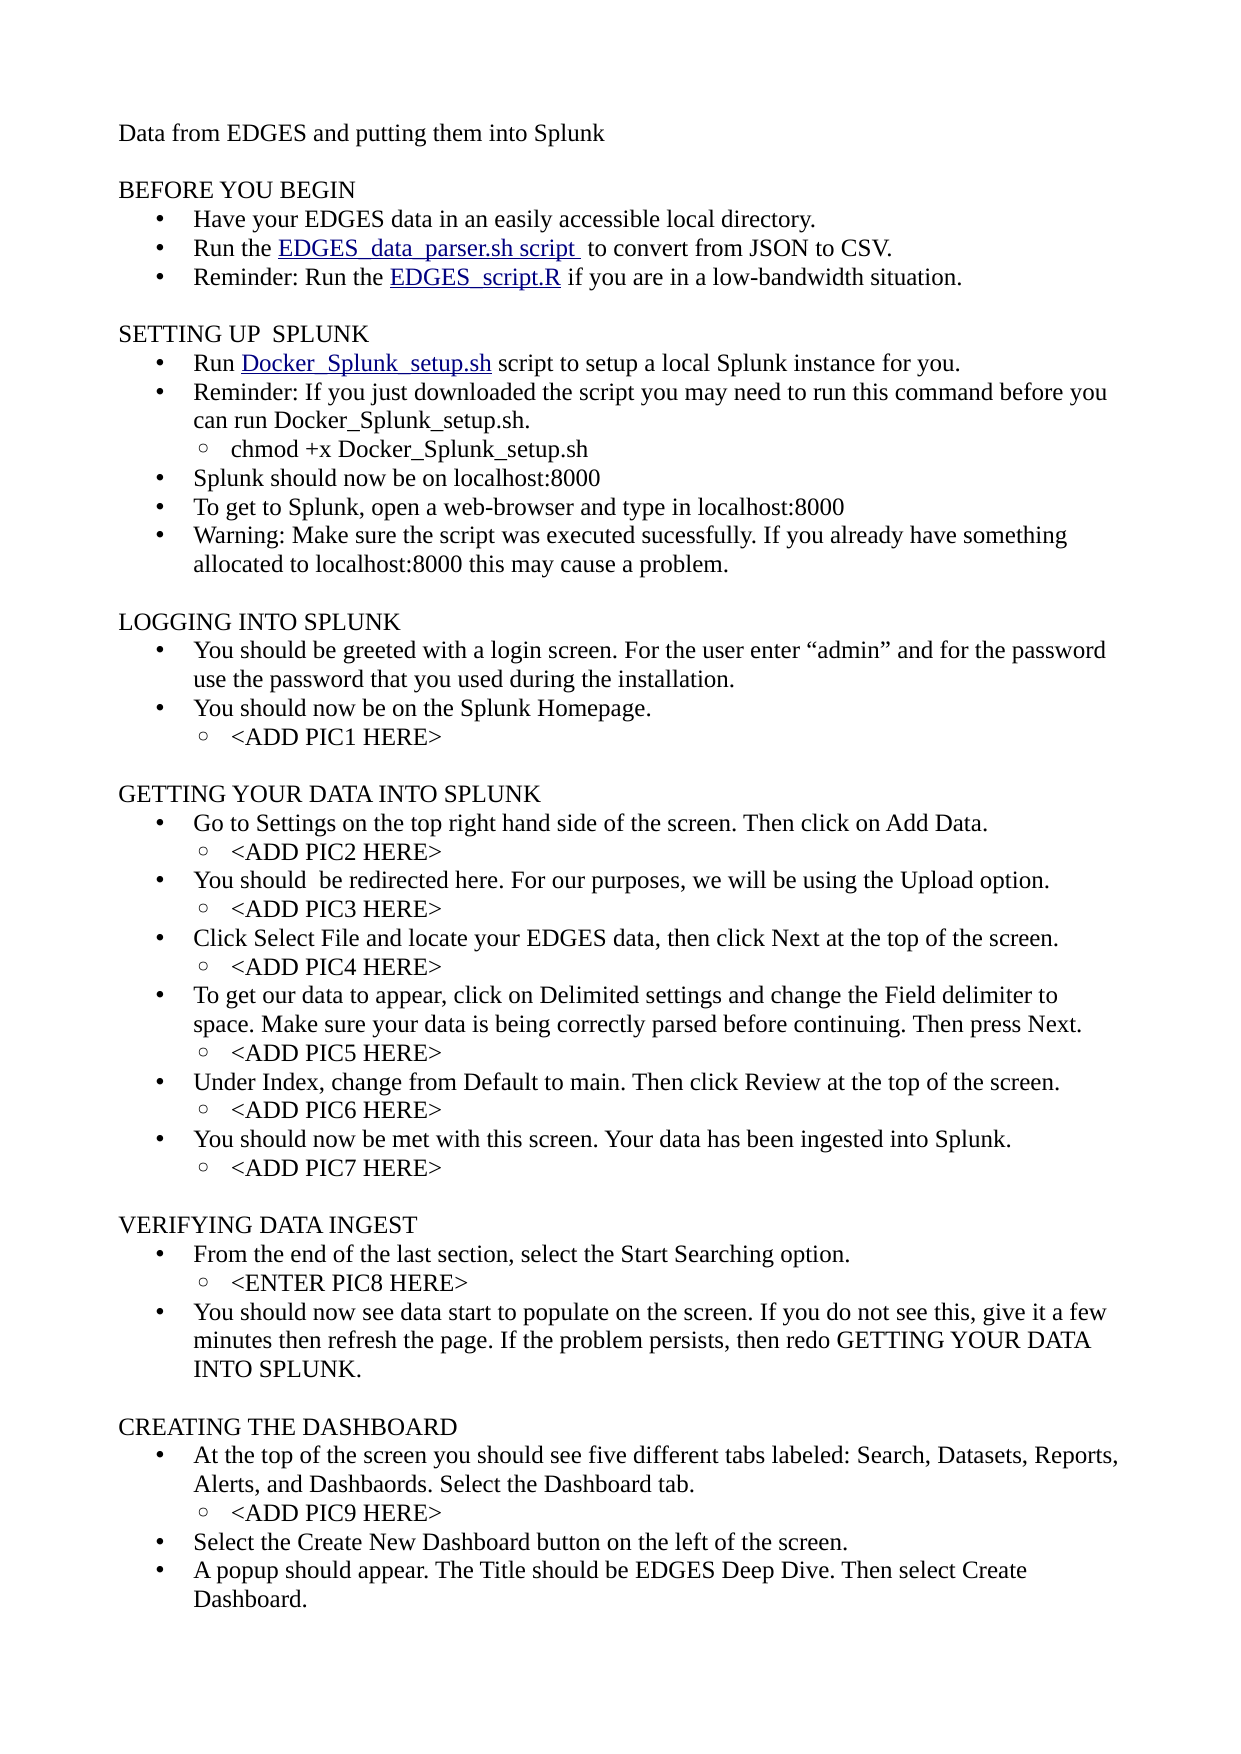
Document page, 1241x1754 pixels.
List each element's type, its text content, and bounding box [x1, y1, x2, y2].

text Data from EDGES and putting them into Splunk [118, 118, 1122, 147]
text BEFORE YOU BEGIN [118, 176, 1122, 204]
list <ENTER PIC8 HERE> [193, 1268, 1122, 1297]
list Run Docker_Splunk_setup.sh script to setup a local Splunk instance for you. [156, 348, 1122, 377]
text CREATING THE DASHBOARD [118, 1412, 1122, 1441]
list You should now be met with this screen. Your data has been ingested into Splunk. [156, 1124, 1122, 1153]
text GETTING YOUR DATA INTO SPLUNK [118, 779, 1122, 808]
list <ADD PIC4 HERE> [193, 952, 1122, 981]
list Have your EDGES data in an easily accessible local directory. [156, 204, 1122, 233]
list You should be greeted with a login screen. For the user enter “admin” and for the password use the password that you used during the installation. [156, 636, 1122, 693]
list You should now see data start to populate on the screen. If you do not see this, give it a few minutes then refresh the page. If the problem persists, then redo GETTING YOUR DATA INTO SPLUNK. [156, 1297, 1122, 1383]
list Under Index, change from Default to main. Then click Review at the top of the screen. [156, 1067, 1122, 1096]
list Go to Settings on the top right hand side of the screen. Then click on Add Data. [156, 808, 1122, 837]
list At the top of the screen you should see five different tabs labeled: Search, Datasets, Reports, Alerts, and Dashbaords. Select the Dashboard tab. [156, 1441, 1122, 1498]
list <ADD PIC1 HERE> [193, 722, 1122, 751]
list Click Select File and locate your EDGES data, then click Next at the top of the screen. [156, 923, 1122, 952]
list You should now be on the Splunk Homepage. [156, 693, 1122, 722]
text LOGGING INTO SPLUNK [118, 607, 1122, 636]
list <ADD PIC2 HERE> [193, 837, 1122, 866]
list <ADD PIC3 HERE> [193, 894, 1122, 923]
list <ADD PIC7 HERE> [193, 1153, 1122, 1182]
list Splunk should now be on localhost:8000 [156, 463, 1122, 492]
text VERIFYING DATA INGEST [118, 1211, 1122, 1239]
list <ADD PIC6 HERE> [193, 1096, 1122, 1124]
list Run the EDGES_data_parser.sh script to convert from JSON to CSV. [156, 233, 1122, 262]
text SETTING UP SPLUNK [118, 319, 1122, 348]
list <ADD PIC5 HERE> [193, 1038, 1122, 1067]
list Reminder: If you just downloaded the script you may need to run this command before you can run Docker_Splunk_setup.sh. [156, 377, 1122, 434]
list Reminder: Run the EDGES_script.R if you are in a low-bandwidth situation. [156, 262, 1122, 291]
list From the end of the last section, select the Start Searching option. [156, 1239, 1122, 1268]
list You should be redirected here. For our purposes, we will be using the Upload option. [156, 866, 1122, 894]
list To get our data to appear, click on Delimited settings and change the Field delimiter to space. Make sure your data is being correctly parsed before continuing. Then press Next. [156, 981, 1122, 1038]
list A popup should appear. The Title should be EDGES Deep Dive. Then select Create Dashboard. [156, 1556, 1122, 1613]
list <ADD PIC9 HERE> [193, 1498, 1122, 1527]
list Select the Create New Dashboard button on the left of the screen. [156, 1527, 1122, 1556]
list To get to Splunk, open a web-browser and type in localhost:8000 [156, 492, 1122, 521]
list chmod +x Docker_Splunk_setup.sh [193, 434, 1122, 463]
list Warning: Make sure the script was executed sucessfully. If you already have something allocated to localhost:8000 this may cause a problem. [156, 521, 1122, 578]
